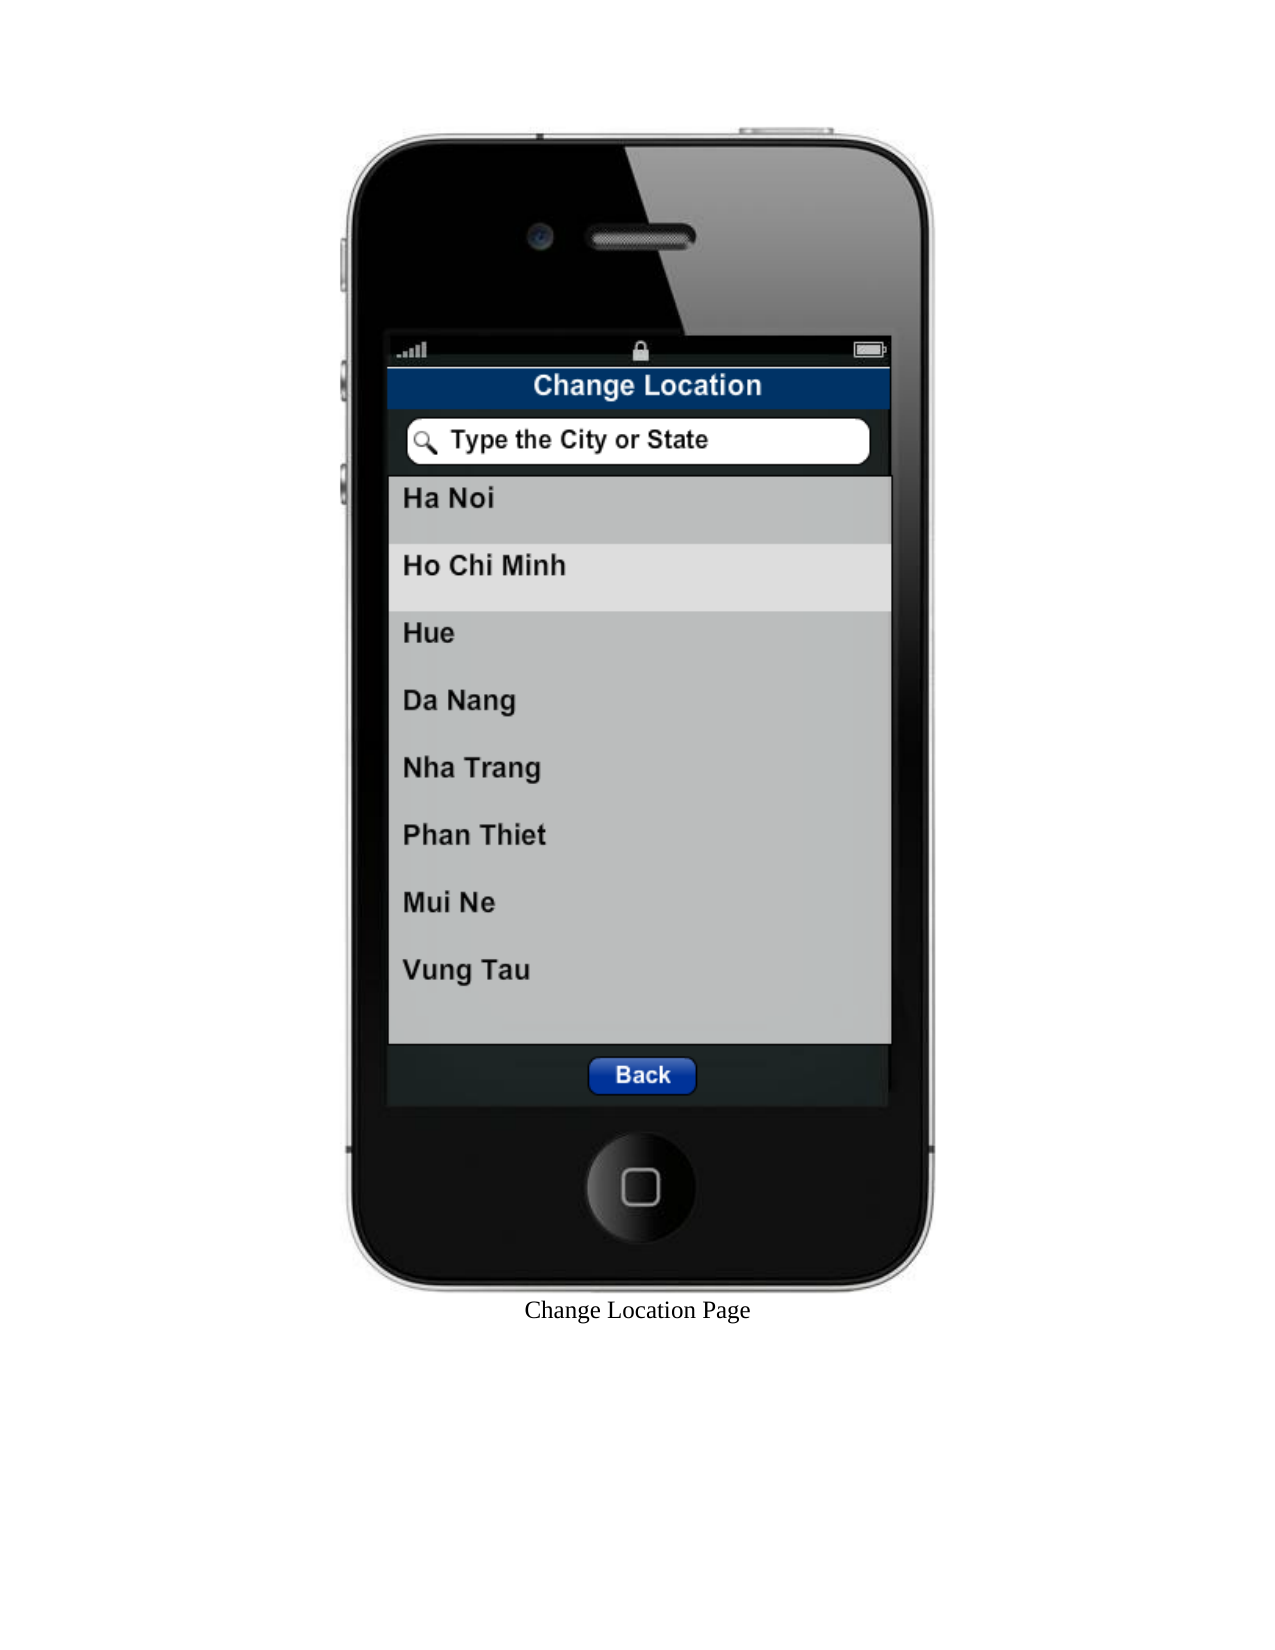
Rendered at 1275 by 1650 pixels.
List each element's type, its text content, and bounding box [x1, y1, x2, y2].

text Change Location Page [118, 118, 1157, 1323]
